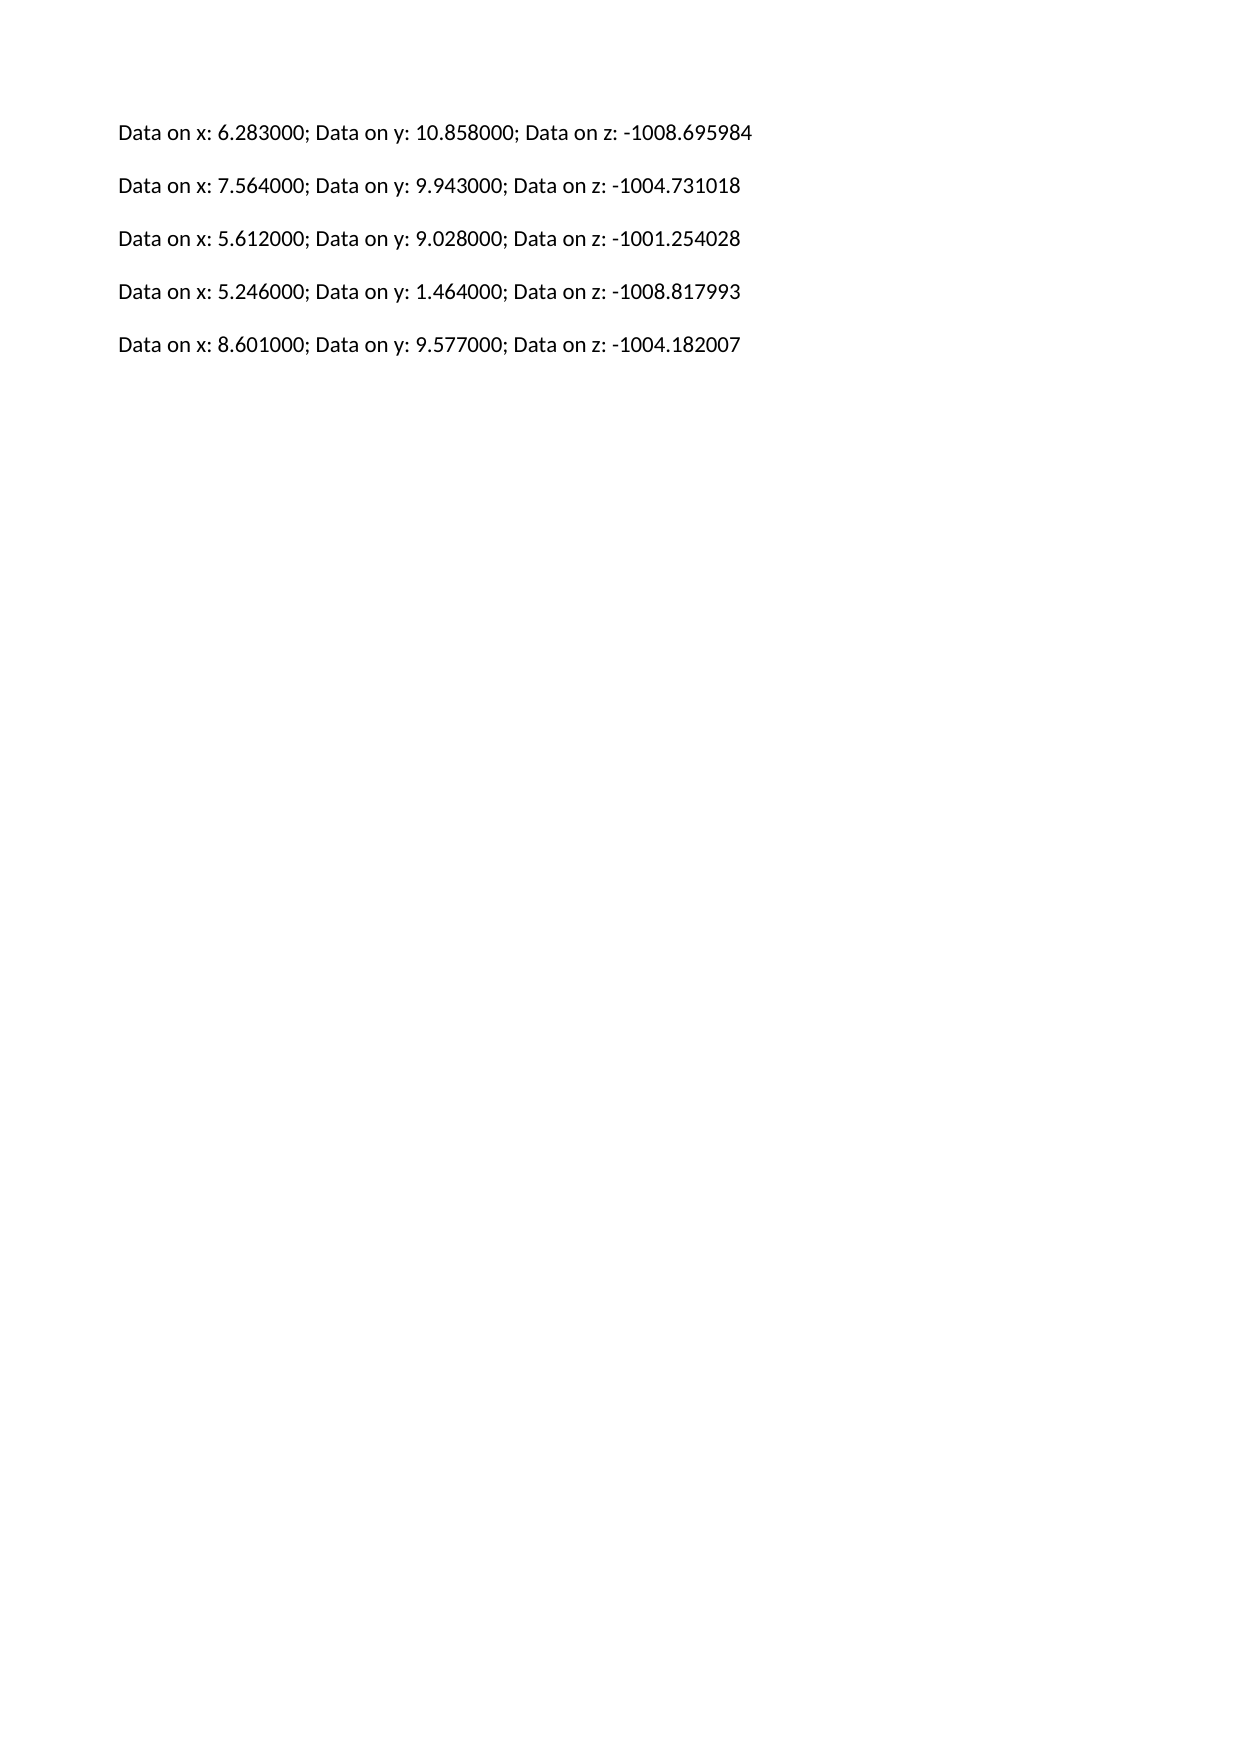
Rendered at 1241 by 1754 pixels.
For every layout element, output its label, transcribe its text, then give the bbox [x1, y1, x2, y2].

text Data on x: 7.564000; Data on y: 9.943000; Data on z: -1004.731018 [118, 171, 1122, 199]
text Data on x: 8.601000; Data on y: 9.577000; Data on z: -1004.182007 [118, 330, 1122, 358]
text Data on x: 5.612000; Data on y: 9.028000; Data on z: -1001.254028 [118, 224, 1122, 252]
text Data on x: 6.283000; Data on y: 10.858000; Data on z: -1008.695984 [118, 118, 1122, 146]
text Data on x: 5.246000; Data on y: 1.464000; Data on z: -1008.817993 [118, 277, 1122, 305]
